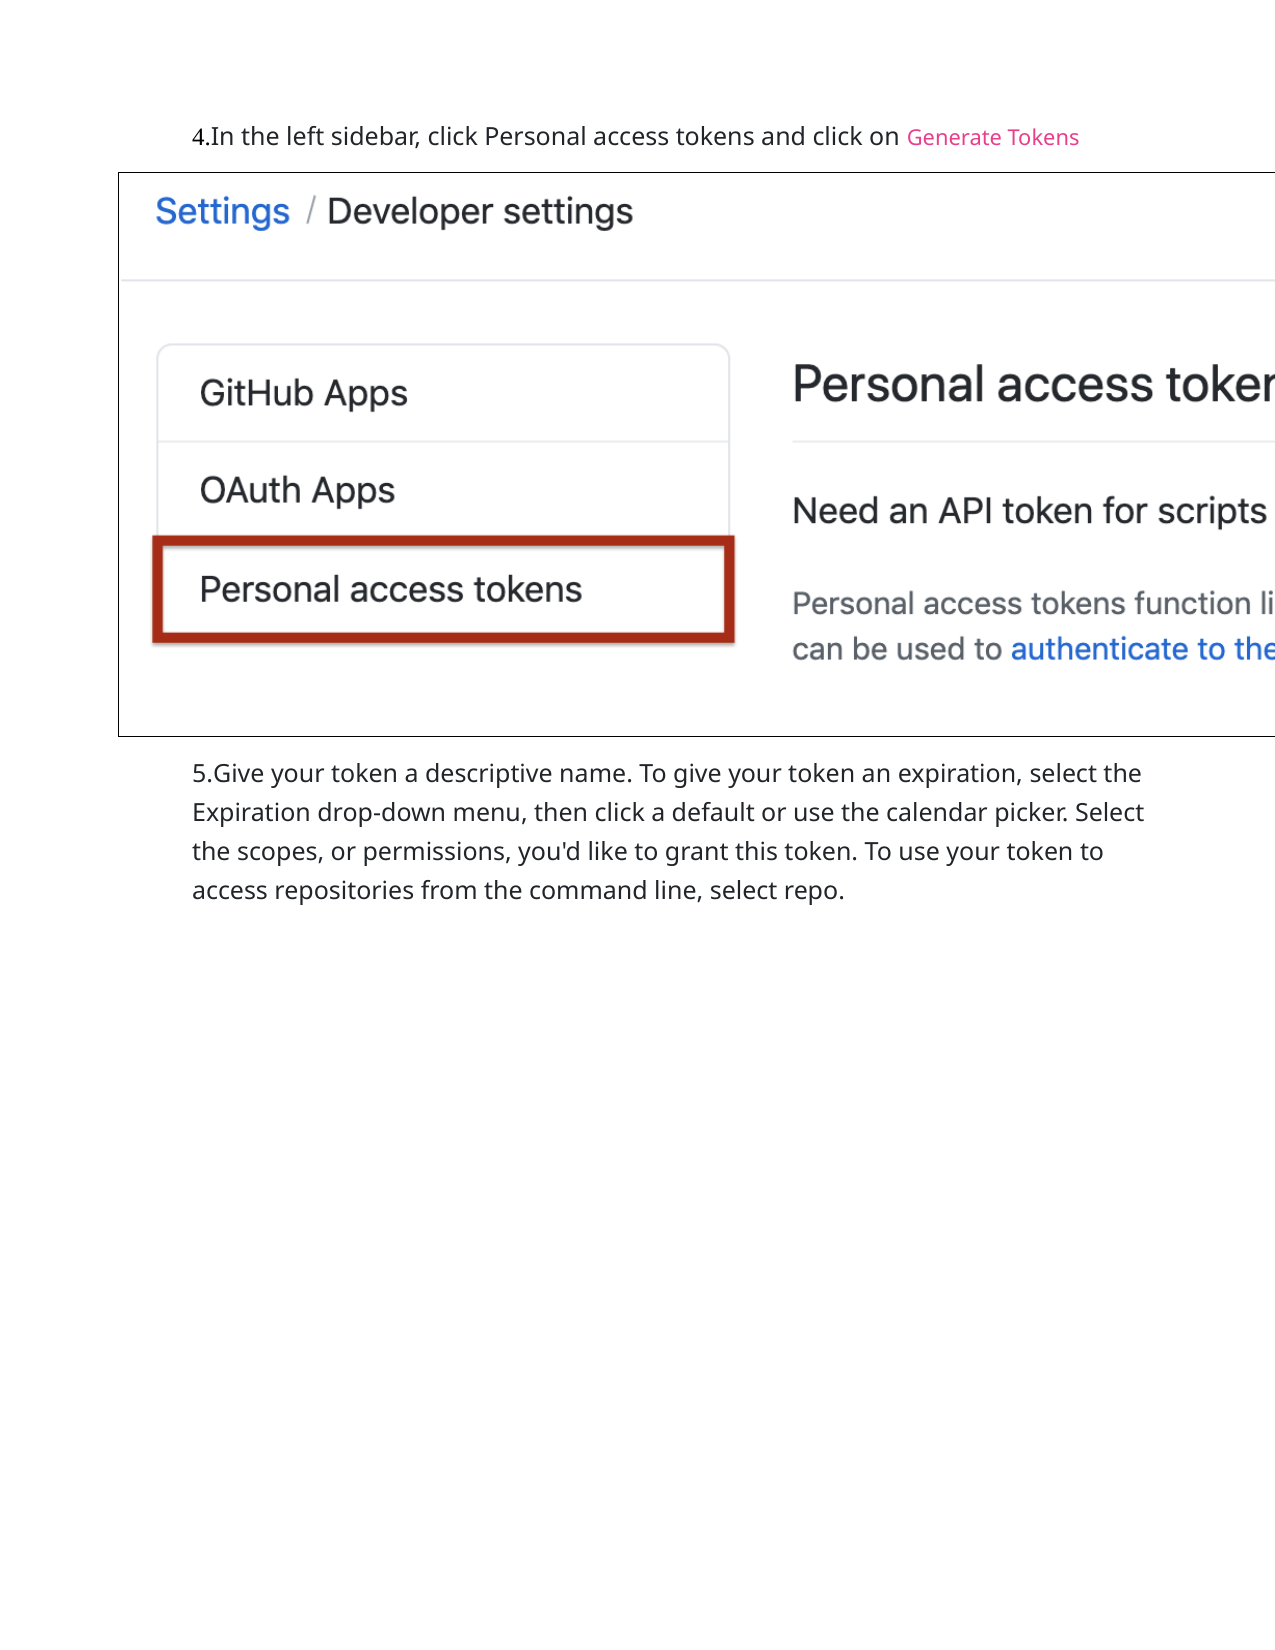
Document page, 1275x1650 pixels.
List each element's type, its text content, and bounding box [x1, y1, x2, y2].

list Give your token a descriptive name. To give your token an expiration, select the Expiration drop-down menu, then click a default or use the calendar picker. Select the scopes, or permissions, you'd like to grant this token. To use your token to access repositories from the command line, select repo. [118, 755, 1157, 907]
list In the left sidebar, click Personal access tokens and click on Generate Tokens [118, 118, 1157, 152]
picture [121, 175, 1275, 734]
